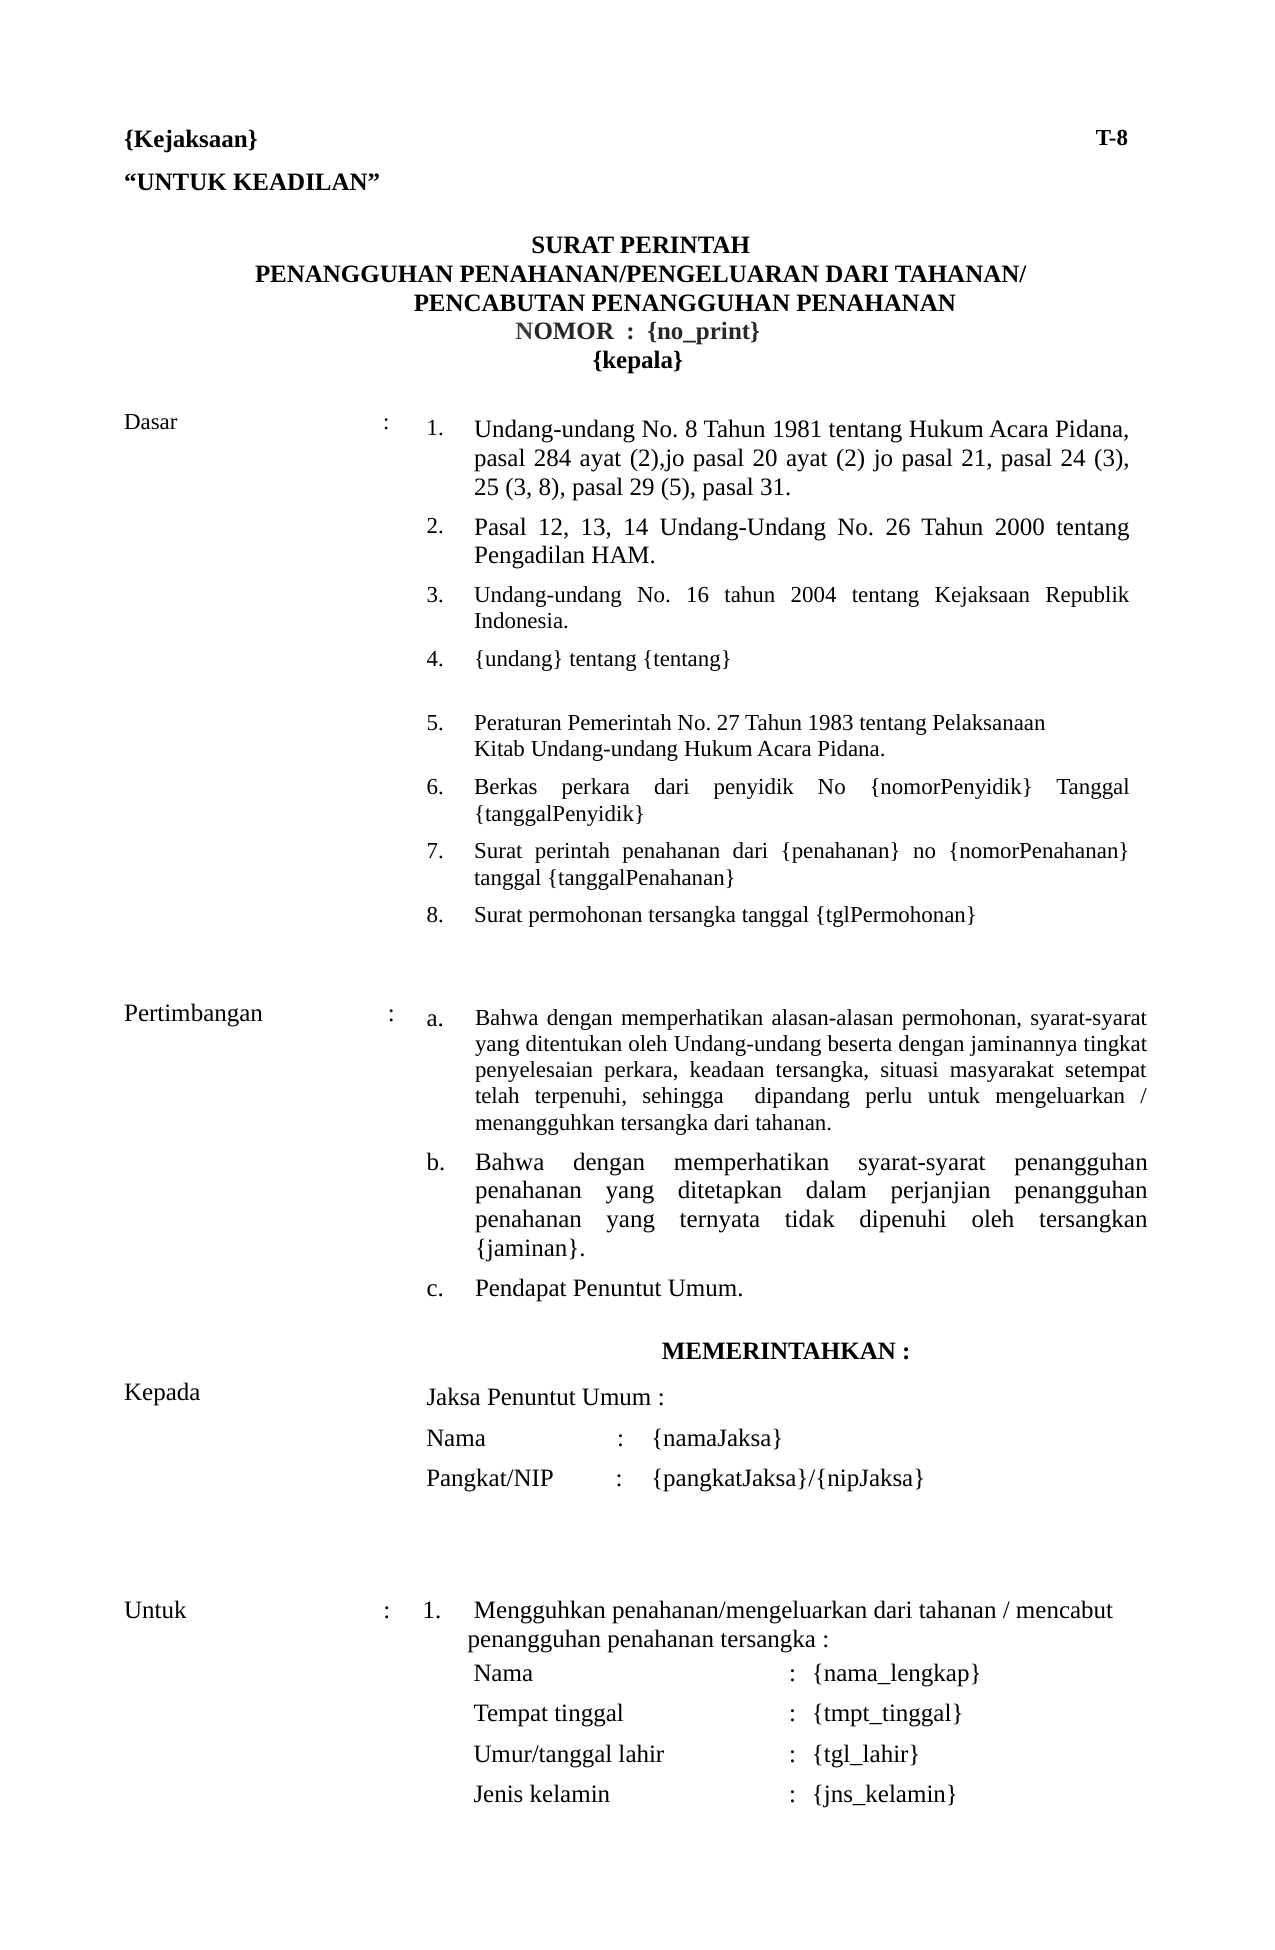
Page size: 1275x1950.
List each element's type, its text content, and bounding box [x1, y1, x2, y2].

table_header T-8 [1090, 118, 1157, 161]
table_cell {tmpt_tinggal} [806, 1693, 1151, 1733]
table_header a. [421, 998, 469, 1141]
table_header MEMERINTAHKAN : [415, 992, 1157, 1371]
text SURAT PERINTAH [118, 230, 1157, 259]
table_cell 5. [421, 703, 468, 767]
table_cell 2. [421, 506, 468, 575]
table_cell : [783, 1773, 806, 1813]
table_cell 4. [421, 639, 468, 703]
table_header {namaJaksa} [645, 1417, 1151, 1457]
table_cell Berkas perkara dari penyidik No {nomorPenyidik} Tanggal {tanggalPenyidik} [468, 768, 1136, 832]
table_cell Pasal 12, 13, 14 Undang-Undang No. 26 Tahun 2000 tentang Pengadilan HAM. [468, 506, 1136, 575]
table_header {nama_lengkap} [806, 1653, 1151, 1693]
text NOMOR : {no_print} [118, 316, 1157, 345]
table_header : [783, 1653, 806, 1693]
table_header Nama [468, 1653, 783, 1693]
table_header Untuk [118, 1589, 377, 1819]
table_cell 3. [421, 575, 468, 639]
table_header Bahwa dengan memperhatikan alasan-alasan permohonan, syarat-syarat yang ditentukan oleh Undang-undang beserta dengan jaminannya tingkat penyelesaian perkara, keadaan tersangka, situasi masyarakat setempat telah terpenuhi, sehingga dipandang perlu untuk mengeluarkan / menangguhkan tersangka dari tahanan. [469, 998, 1153, 1141]
table_header Jaksa Penuntut Umum : [421, 1377, 1151, 1417]
table_header Undang-undang No. 8 Tahun 1981 tentang Hukum Acara Pidana, pasal 284 ayat (2),jo pasal 20 ayat (2) jo pasal 21, pasal 24 (3), 25 (3, 8), pasal 29 (5), pasal 31. [468, 408, 1136, 506]
table_cell Peraturan Pemerintah No. 27 Tahun 1983 tentang Pelaksanaan Kitab Undang-undang Hukum Acara Pidana. [468, 703, 1136, 767]
table_cell Jenis kelamin [468, 1773, 783, 1813]
table_cell 6. [421, 768, 468, 832]
table_cell 8. [421, 896, 468, 960]
table_header 1. [416, 1589, 462, 1819]
table_cell {undang} tentang {tentang} [468, 639, 1136, 703]
table_header Mengguhkan penahanan/mengeluarkan dari tahanan / mencabut penangguhan penahanan tersangka : [462, 1589, 1157, 1819]
table_cell Pangkat/NIP : [420, 1457, 645, 1497]
table_cell : [783, 1693, 806, 1733]
table_cell {pangkatJaksa}/{nipJaksa} [645, 1457, 1151, 1497]
table_cell [415, 1371, 1157, 1532]
table_header : [378, 1589, 416, 1819]
table_header Dasar : [118, 403, 415, 992]
table_cell Tempat tinggal [468, 1693, 783, 1733]
table_cell Surat permohonan tersangka tanggal {tglPermohonan} [468, 896, 1136, 960]
table_header 1. [421, 408, 468, 506]
text PENANGGUHAN PENAHANAN/PENGELUARAN DARI TAHANAN/ [118, 259, 1157, 288]
table_cell Surat perintah penahanan dari {penahanan} no {nomorPenahanan} tanggal {tanggalPenahanan} [468, 832, 1136, 896]
table_cell Umur/tanggal lahir [468, 1733, 783, 1773]
text PENCABUTAN PENANGGUHAN PENAHANAN [118, 288, 1157, 316]
table_header “UNTUK KEADILAN” [118, 161, 399, 201]
table_cell Bahwa dengan memperhatikan syarat-syarat penangguhan penahanan yang ditetapkan dalam perjanjian penangguhan penahanan yang ternyata tidak dipenuhi oleh tersangkan {jaminan}. [469, 1141, 1153, 1267]
table_header {Kejaksaan} [118, 118, 1090, 161]
table_cell : [783, 1733, 806, 1773]
table_header Pertimbangan : [118, 992, 415, 1371]
table_cell Kepada [118, 1371, 415, 1532]
table_cell Pendapat Penuntut Umum. [469, 1268, 1153, 1308]
table_cell b. [421, 1141, 469, 1267]
table_header [415, 403, 1142, 992]
table_header Nama : [420, 1417, 645, 1457]
table_cell {jns_kelamin} [806, 1773, 1151, 1813]
table_cell {tgl_lahir} [806, 1733, 1151, 1773]
table_cell 7. [421, 832, 468, 896]
text {kepala} [118, 345, 1157, 374]
table_cell Undang-undang No. 16 tahun 2004 tentang Kejaksaan Republik Indonesia. [468, 575, 1136, 639]
table_cell c. [421, 1268, 469, 1308]
